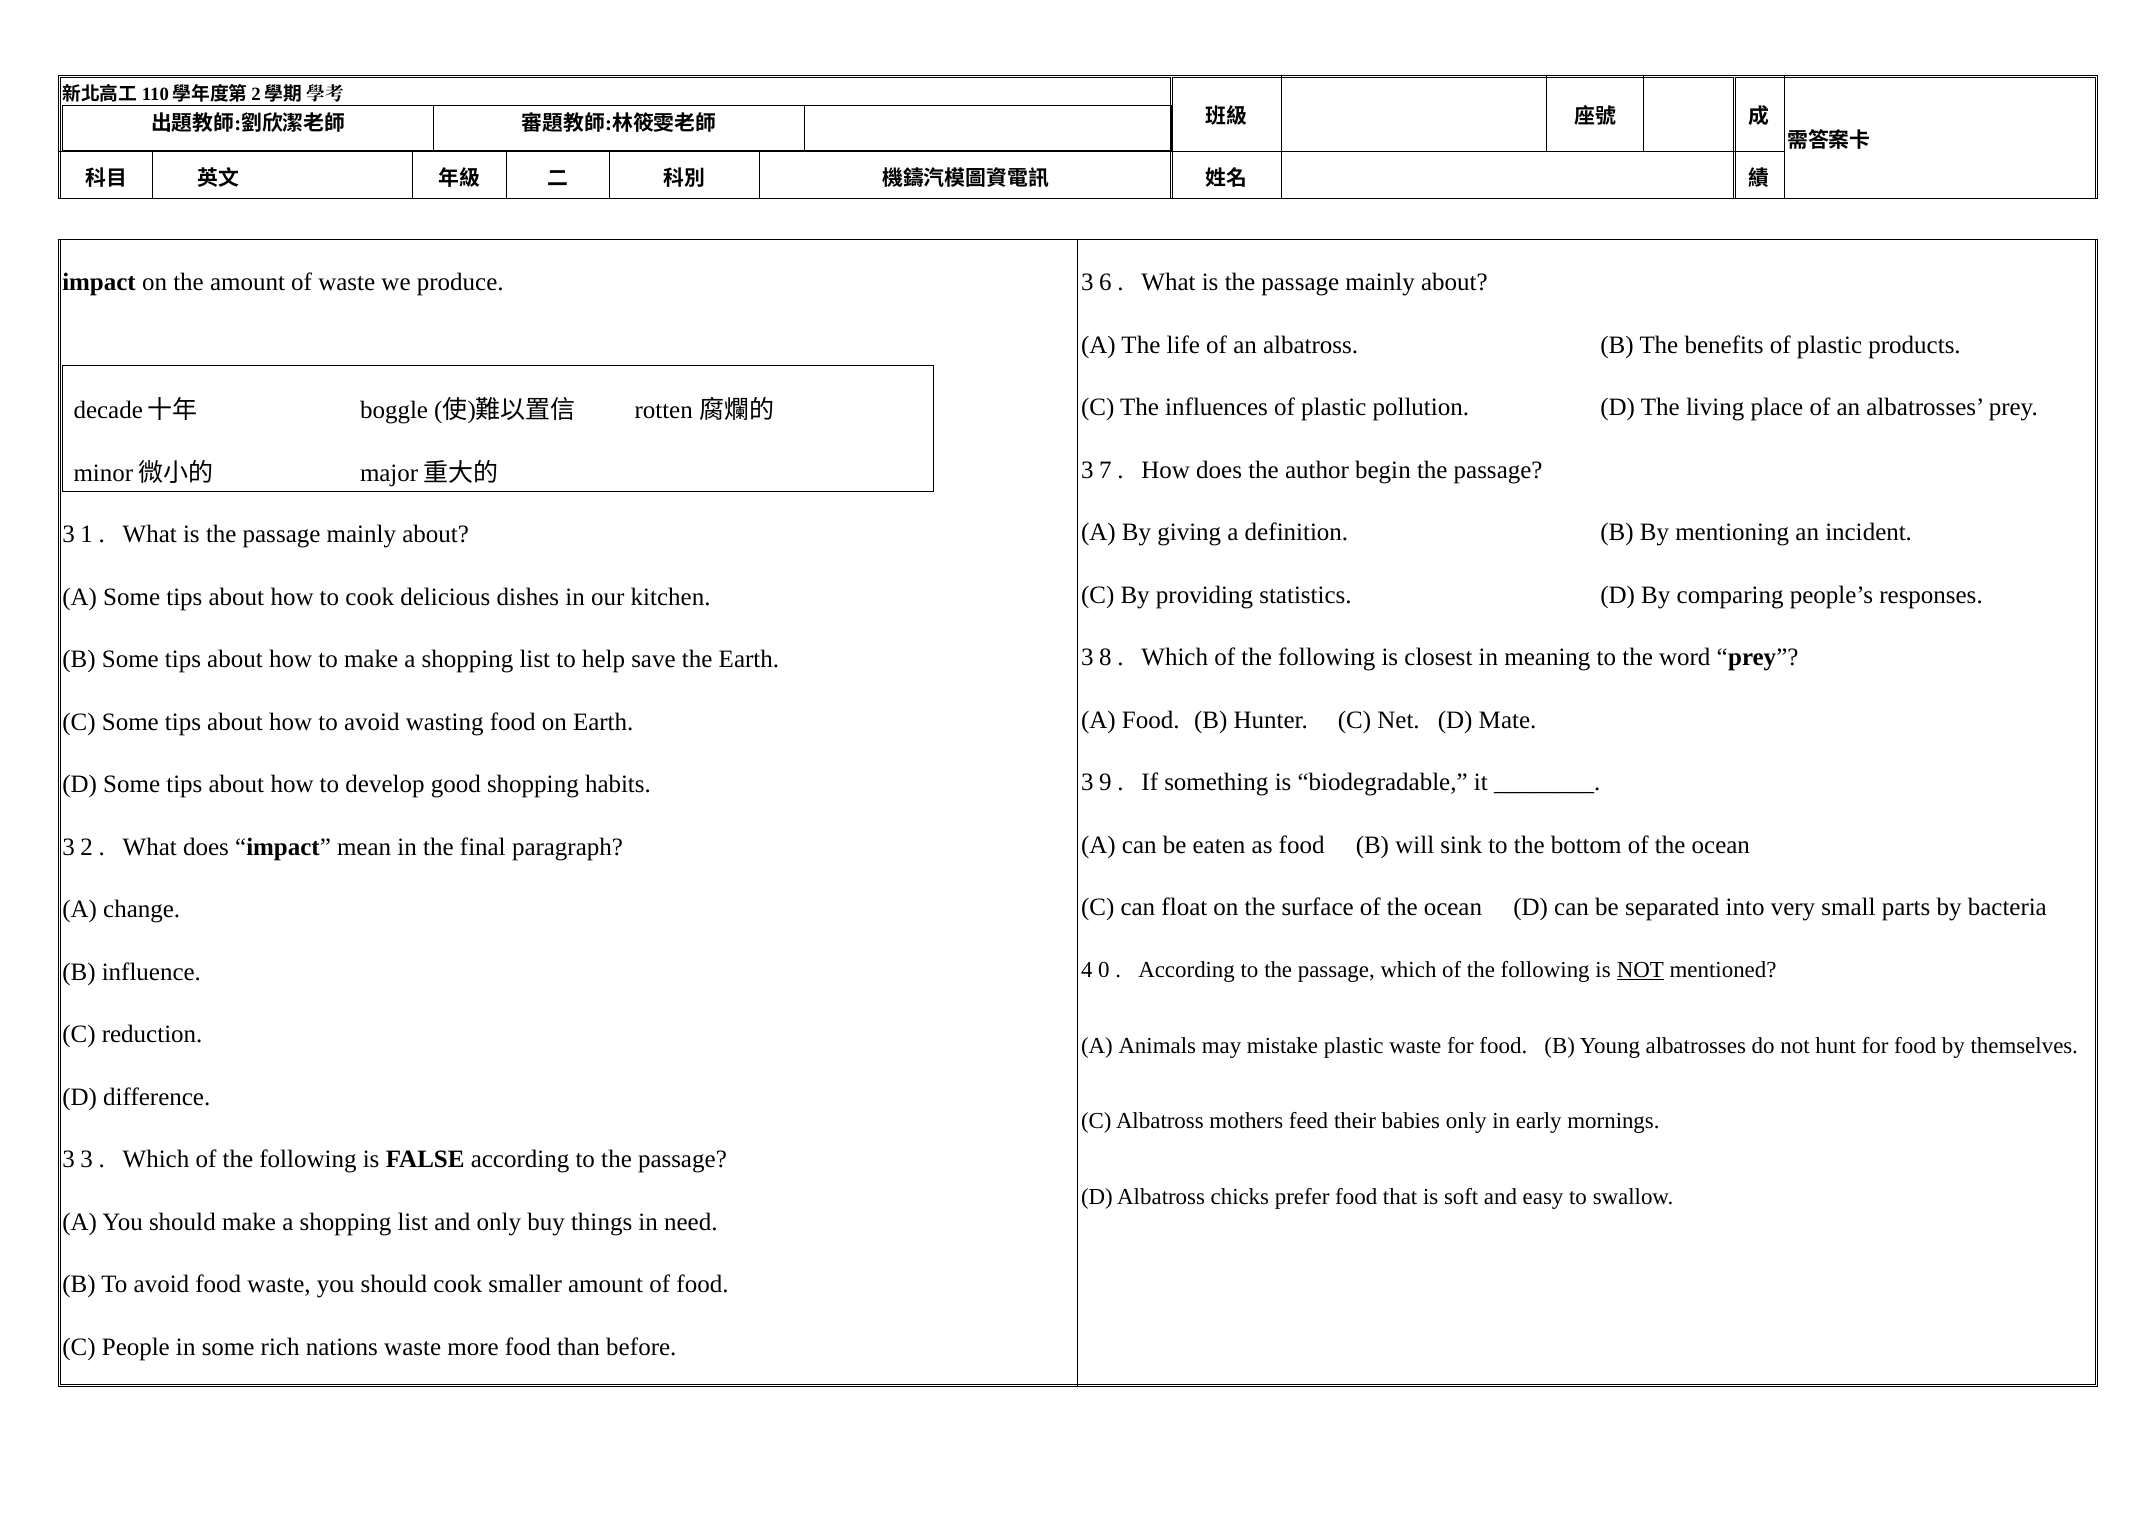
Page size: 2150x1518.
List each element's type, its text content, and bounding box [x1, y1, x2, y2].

table_header decade十年 [63, 366, 348, 429]
table_header rotten 腐爛的 [623, 366, 933, 429]
table_header 字彙片語:請選出最適合的答案30% Please wear a mask to ________ the virus in your body from spreading to others. (A) prevent (B) tell (C) protect (D) throw Why not ask the teacher for help? She is surely ________ to give us a hand. (A) frozen (B) willing (C) sudden (D) missing Betty worked as a(n) ________ in Mr. Wilson’s office. She helped with the overseas business. (A) assistant (B) celebrity (C) resident (D) twin It is ________ to believe everything you see on the Internet. Many of them might be fake or wrong. (A) frequent (B) balanced (C) fortunate (D) risky It is not polite to keep ________ at someone you don’t know. (A) scoring (B) staring (C) denying (D) demanding Joyce and I have been good friends since childhood, and diligence (勤奮) is one of many things we ________. (A) suppose to be (B) turn out to be (C) have in common (D) get tired of Pass me the salt, if you please. This dish has no ________. (A) strategy (B) flavor (C) ingredient (D) favor Linda was praised for dealing with ________ calmly. (A) crisis (B) stadiums (C) nostrils (D) marathons Due to the new law, most of the civil servants will ________ from their work after they are 65 years old. (A) retire (B) last (C) contain (D) digest Tracy left home ________ because she was late for work. (A) for instance (B) in total (C) more or less (D) in a hurry 文法選擇: 請選出最適合的答案30% I have three cats. One is white, _________ is yellow, and the other is black. (A) two (B) another (C) other (D) other one I just moved here a few days ago, so I don’t know ________ to buy fruit in this town. (A) where (B) when (C) how (D) what Lisa became ________ after she went shopping. (A) happy (B) happily (C) the happy (D) happiness The movie star left early________ he had a magazine interview at 2 p.m. there was relieved. 26. (A) in (B) with (C) by (D) over 27. (A) by accident (B) on purpose (C) on time (D) by incident 28. (A) the best (B) the worst (C) better and better (D) worse and worse 29. (A) to taking (B) take (C) took (D) taken 30. (A) was surviving (B) will survive (C) was survived (D) survived 閱讀測驗: 請選出最適合的答案20% Over the past few decades, food producers have had lots of trouble supplying food fast enough to feed every person on the planet. But what really boggles the mind is people in rich nations are wasting more food than ever before. If you don’t want to be one of them, here are some tips on how you can stop wasting food and help save the Earth. You can begin with making a shopping list and only buying the things that you really need. These days, a lot of food becomes rotten in refrigerators before it is even cooked. When cooking, you should serve smaller amounts of food to avoid creating waste. People’s eyes are bigger than their stomachs, and if they are really hungry, they can always come back for more. Finally, instead of throwing away leftovers, you could keep them and use them to make another dish tomorrow. If we all make a few minor changes to our eating and shopping habits, it will make a major impact on the amount of waste we produce. 31. What is the passage mainly about? (A) Some tips about how to cook delicious dishes in our kitchen. (B) Some tips about how to make a shopping list to help save the Earth. (C) Some tips about how to avoid wasting food on Earth. (D) Some tips about how to develop good shopping habits. 32. What does “impact” mean in the final paragraph? (A) change. (B) influence. (C) reduction. (D) difference. 33. Which of the following is FALSE according to the passage? (A) You should make a shopping list and only buy things in need. (B) To avoid food waste, you should cook smaller amount of food. (C) People in some rich nations waste more food than before. (D) It’s better to buy a smaller refrigerator to keep smaller amount of food. [61, 240, 1077, 1384]
table_cell minor微小的 [63, 429, 348, 491]
table_cell major重大的 [349, 429, 623, 491]
table_cell [623, 429, 933, 491]
table_header boggle (使)難以置信 [349, 366, 623, 429]
table_header 36. What is the passage mainly about? (A) The life of an albatross. (B) The benefits of plastic products. (C) The influences of plastic pollution. (D) The living place of an albatrosses’ prey. 37. How does the author begin the passage? (A) By giving a definition. (B) By mentioning an incident. (C) By providing statistics. (D) By comparing people’s responses. 38. Which of the following is closest in meaning to the word “prey”? (A) Food. (B) Hunter. (C) Net. (D) Mate. 39. If something is “biodegradable,” it ________. (A) can be eaten as food (B) will sink to the bottom of the ocean (C) can float on the surface of the ocean (D) can be separated into very small parts by bacteria 40. According to the passage, which of the following is NOT mentioned? (A) Animals may mistake plastic waste for food. (B) Young albatrosses do not hunt for food by themselves. (C) Albatross mothers feed their babies only in early mornings. (D) Albatross chicks prefer food that is soft and easy to swallow. [1078, 240, 2095, 1384]
